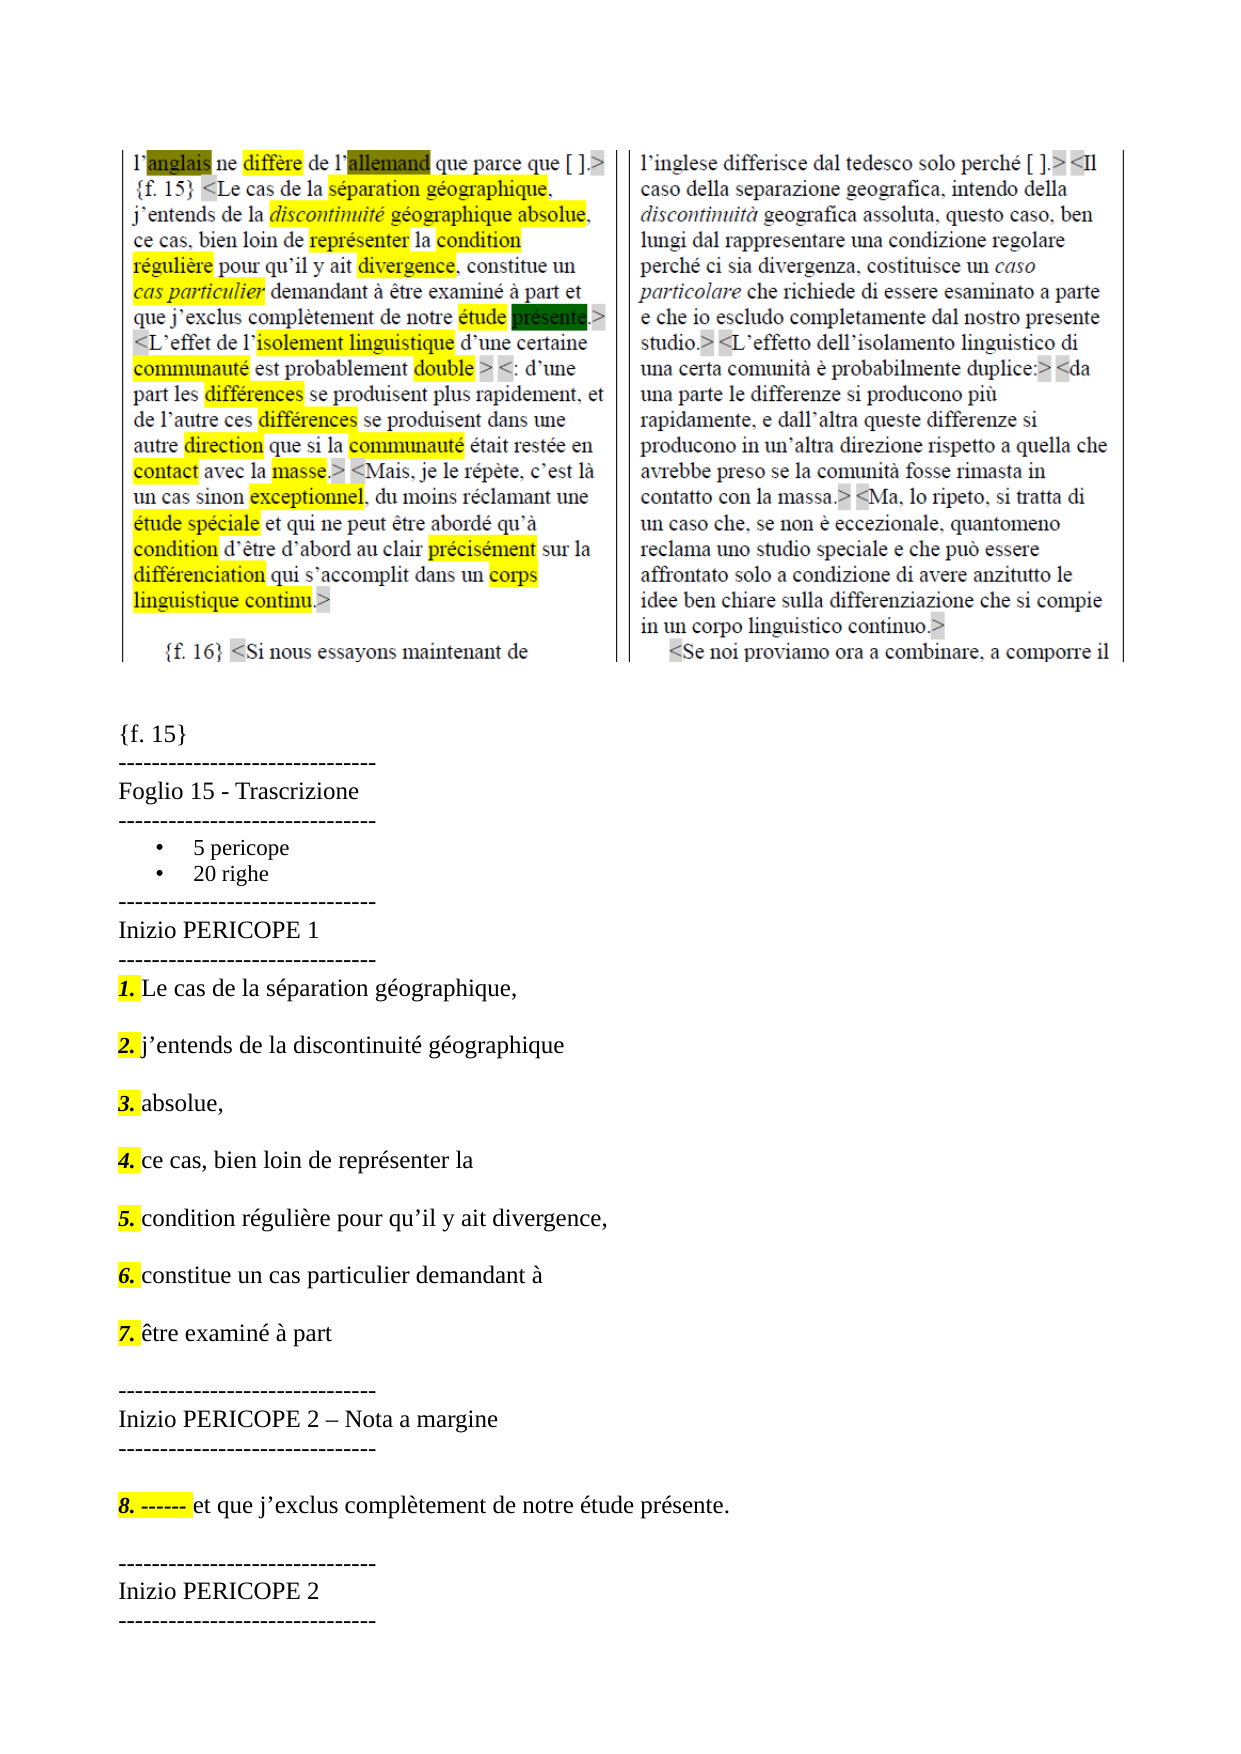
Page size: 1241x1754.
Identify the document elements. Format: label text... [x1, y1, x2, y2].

text Inizio PERICOPE 2 – Nota a margine [118, 1404, 1122, 1433]
text 8. ------ et que j’exclus complètement de notre étude présente. [118, 1490, 1122, 1519]
text Foglio 15 - Trascrizione [118, 776, 1122, 805]
text ------------------------------- [118, 805, 1122, 834]
text 4. ce cas, bien loin de représenter la [118, 1145, 1122, 1174]
text ------------------------------- [118, 944, 1122, 973]
text 1. Le cas de la séparation géographique, [118, 973, 1122, 1001]
text ------------------------------- [118, 1375, 1122, 1404]
text ------------------------------- [118, 1548, 1122, 1576]
text ------------------------------- [118, 1605, 1122, 1634]
text Inizio PERICOPE 2 [118, 1576, 1122, 1605]
text 3. absolue, [118, 1088, 1122, 1116]
text 7. être examiné à part [118, 1318, 1122, 1346]
text 5. condition régulière pour qu’il y ait divergence, [118, 1203, 1122, 1231]
text 2. j’entends de la discontinuité géographique [118, 1030, 1122, 1059]
list 20 righe [156, 860, 1122, 886]
text {f. 15} [118, 719, 1122, 747]
text ------------------------------- [118, 886, 1122, 915]
picture [120, 150, 1125, 662]
list 5 pericope [156, 834, 1122, 860]
text ------------------------------- [118, 1433, 1122, 1461]
text Inizio PERICOPE 1 [118, 915, 1122, 944]
text ------------------------------- [118, 747, 1122, 776]
text 6. constitue un cas particulier demandant à [118, 1260, 1122, 1289]
